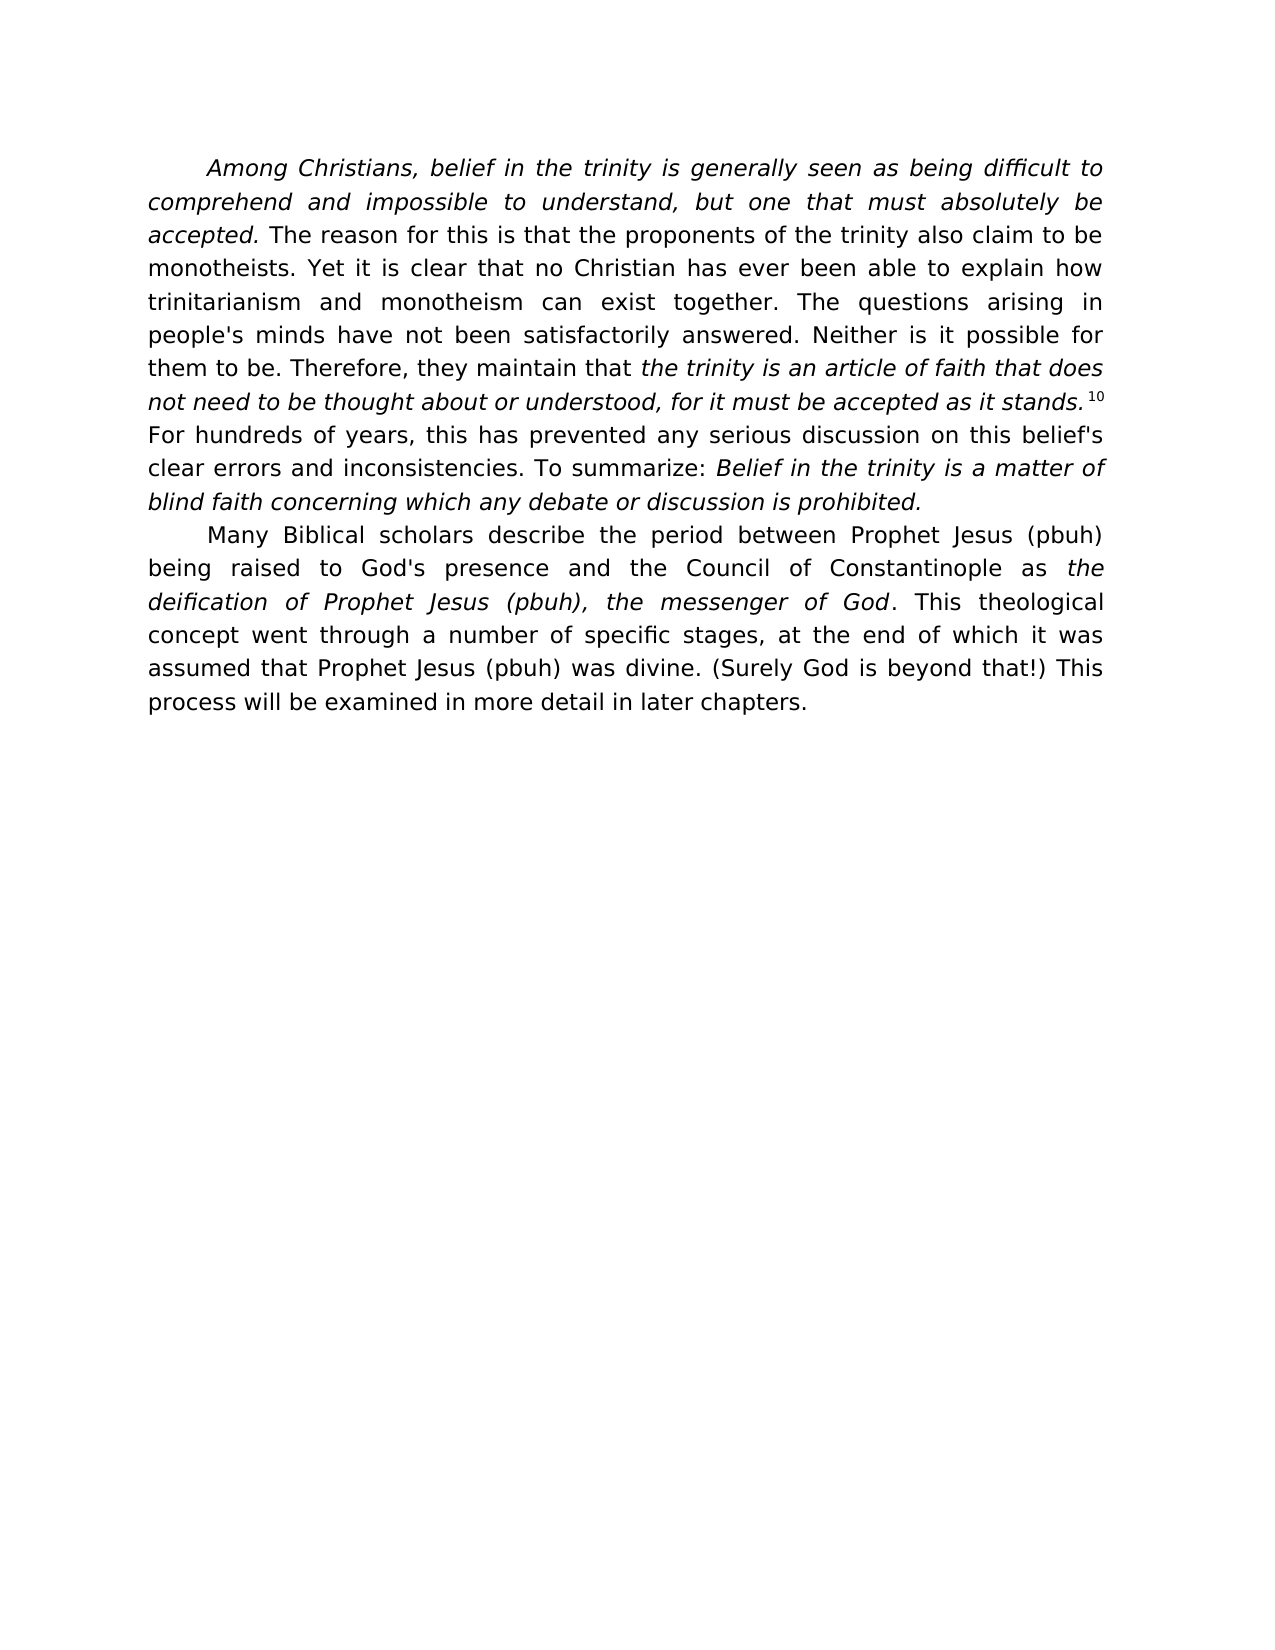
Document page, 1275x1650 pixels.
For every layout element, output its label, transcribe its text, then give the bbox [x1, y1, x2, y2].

text Many Biblical scholars describe the period between Prophet Jesus (pbuh) being raised to God's presence and the Council of Constantinople as the deification of Prophet Jesus (pbuh), the messenger of God. This theological concept went through a number of specific stages, at the end of which it was assumed that Prophet Jesus (pbuh) was divine. (Surely God is beyond that!) This process will be examined in more detail in later chapters. [148, 517, 1104, 717]
text Among Christians, belief in the trinity is generally seen as being difficult to comprehend and impossible to understand, but one that must absolutely be accepted. The reason for this is that the proponents of the trinity also claim to be monotheists. Yet it is clear that no Christian has ever been able to explain how trinitarianism and monotheism can exist together. The questions arising in people's minds have not been satisfactorily answered. Neither is it possible for them to be. Therefore, they maintain that the trinity is an article of faith that does not need to be thought about or understood, for it must be accepted as it stands.10 For hundreds of years, this has prevented any serious discussion on this belief's clear errors and inconsistencies. To summarize: Belief in the trinity is a matter of blind faith concerning which any debate or discussion is prohibited. [148, 150, 1104, 517]
